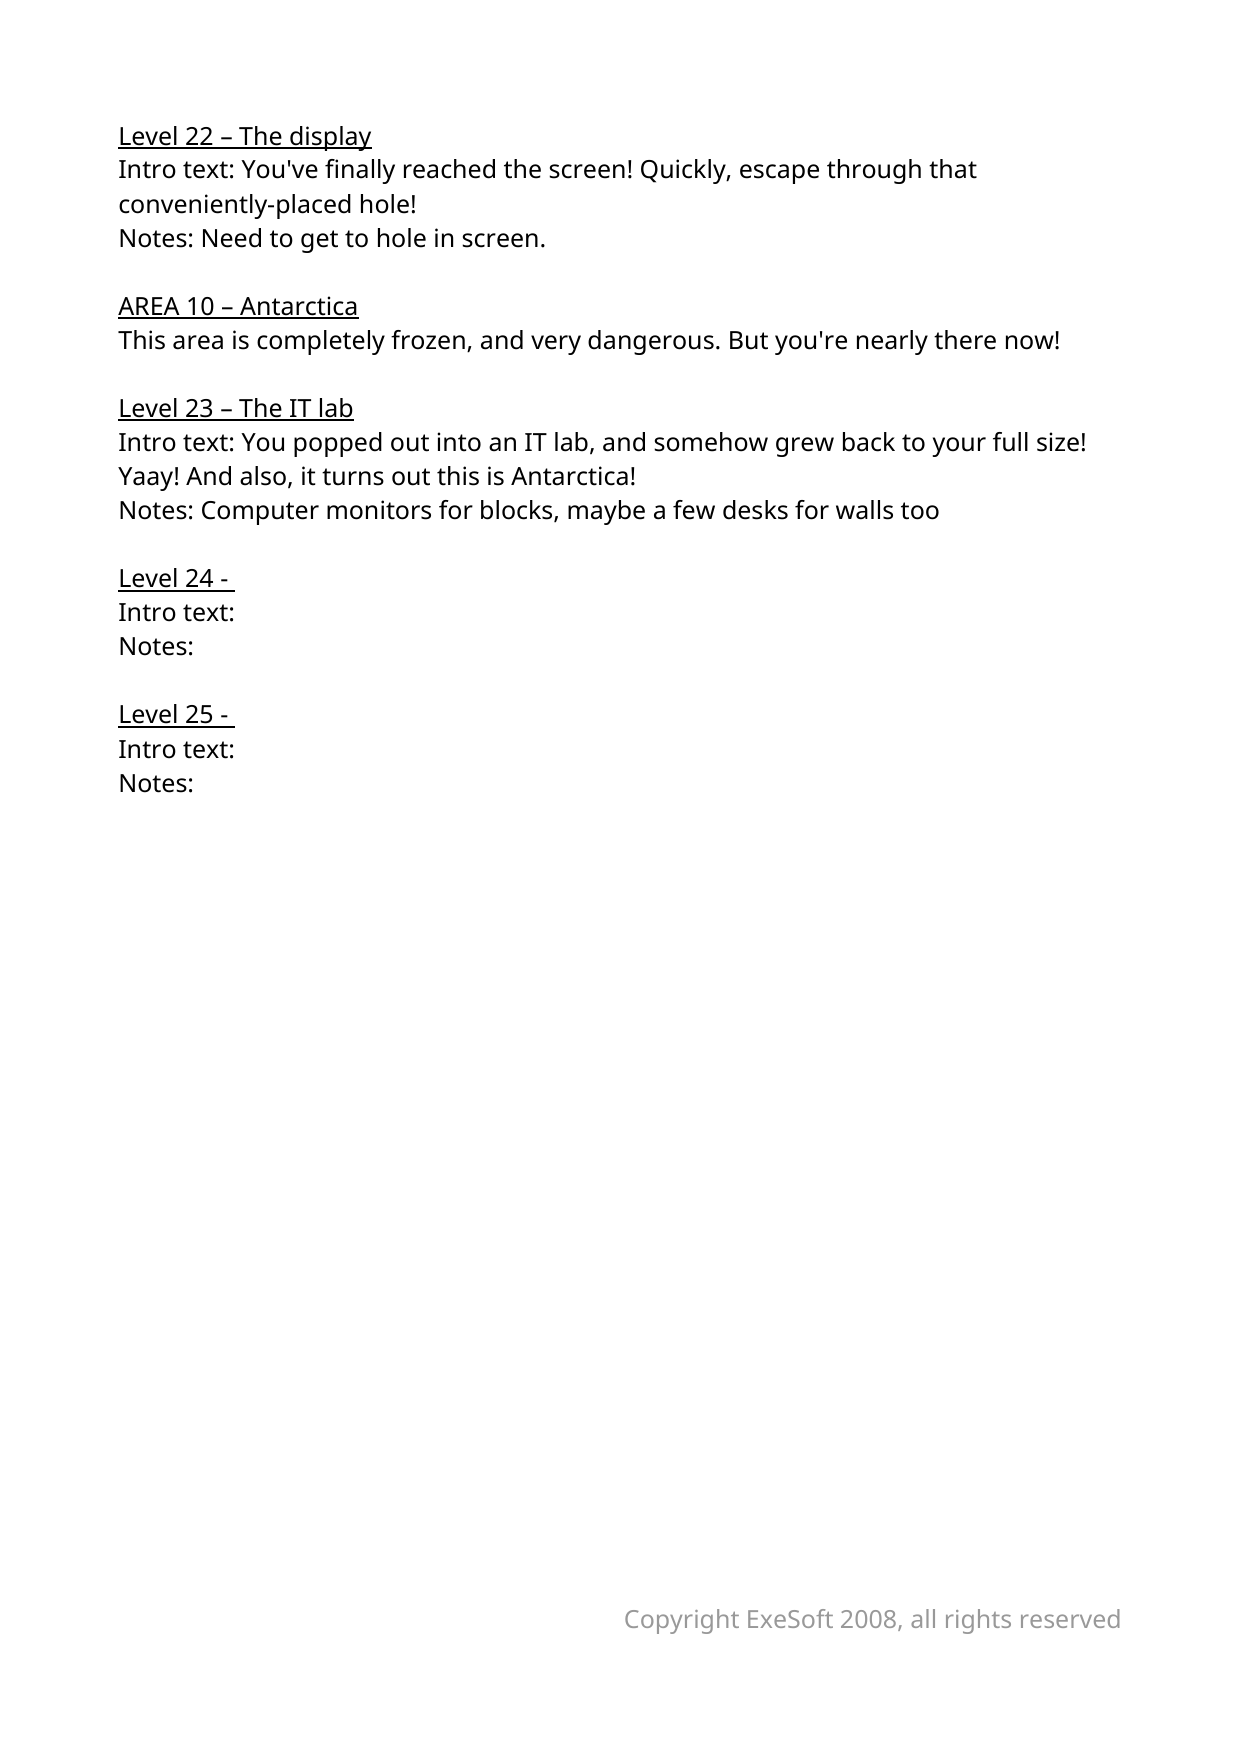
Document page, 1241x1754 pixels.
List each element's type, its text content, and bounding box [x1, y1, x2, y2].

text Level 22 – The display [118, 118, 1122, 152]
text Intro text: You've finally reached the screen! Quickly, escape through that conveniently-placed hole! [118, 152, 1122, 220]
text Level 24 - [118, 561, 1122, 595]
text Intro text: [118, 731, 1122, 765]
text AREA 10 – Antarctica [118, 288, 1122, 322]
text Notes: Computer monitors for blocks, maybe a few desks for walls too [118, 493, 1122, 527]
text Intro text: You popped out into an IT lab, and somehow grew back to your full size! Yaay! And also, it turns out this is Antarctica! [118, 425, 1122, 493]
text Intro text: [118, 595, 1122, 629]
text This area is completely frozen, and very dangerous. But you're nearly there now! [118, 322, 1122, 357]
text Notes: Need to get to hole in screen. [118, 220, 1122, 254]
text Notes: [118, 629, 1122, 663]
text Level 25 - [118, 697, 1122, 731]
text Notes: [118, 765, 1122, 799]
text Level 23 – The IT lab [118, 391, 1122, 425]
